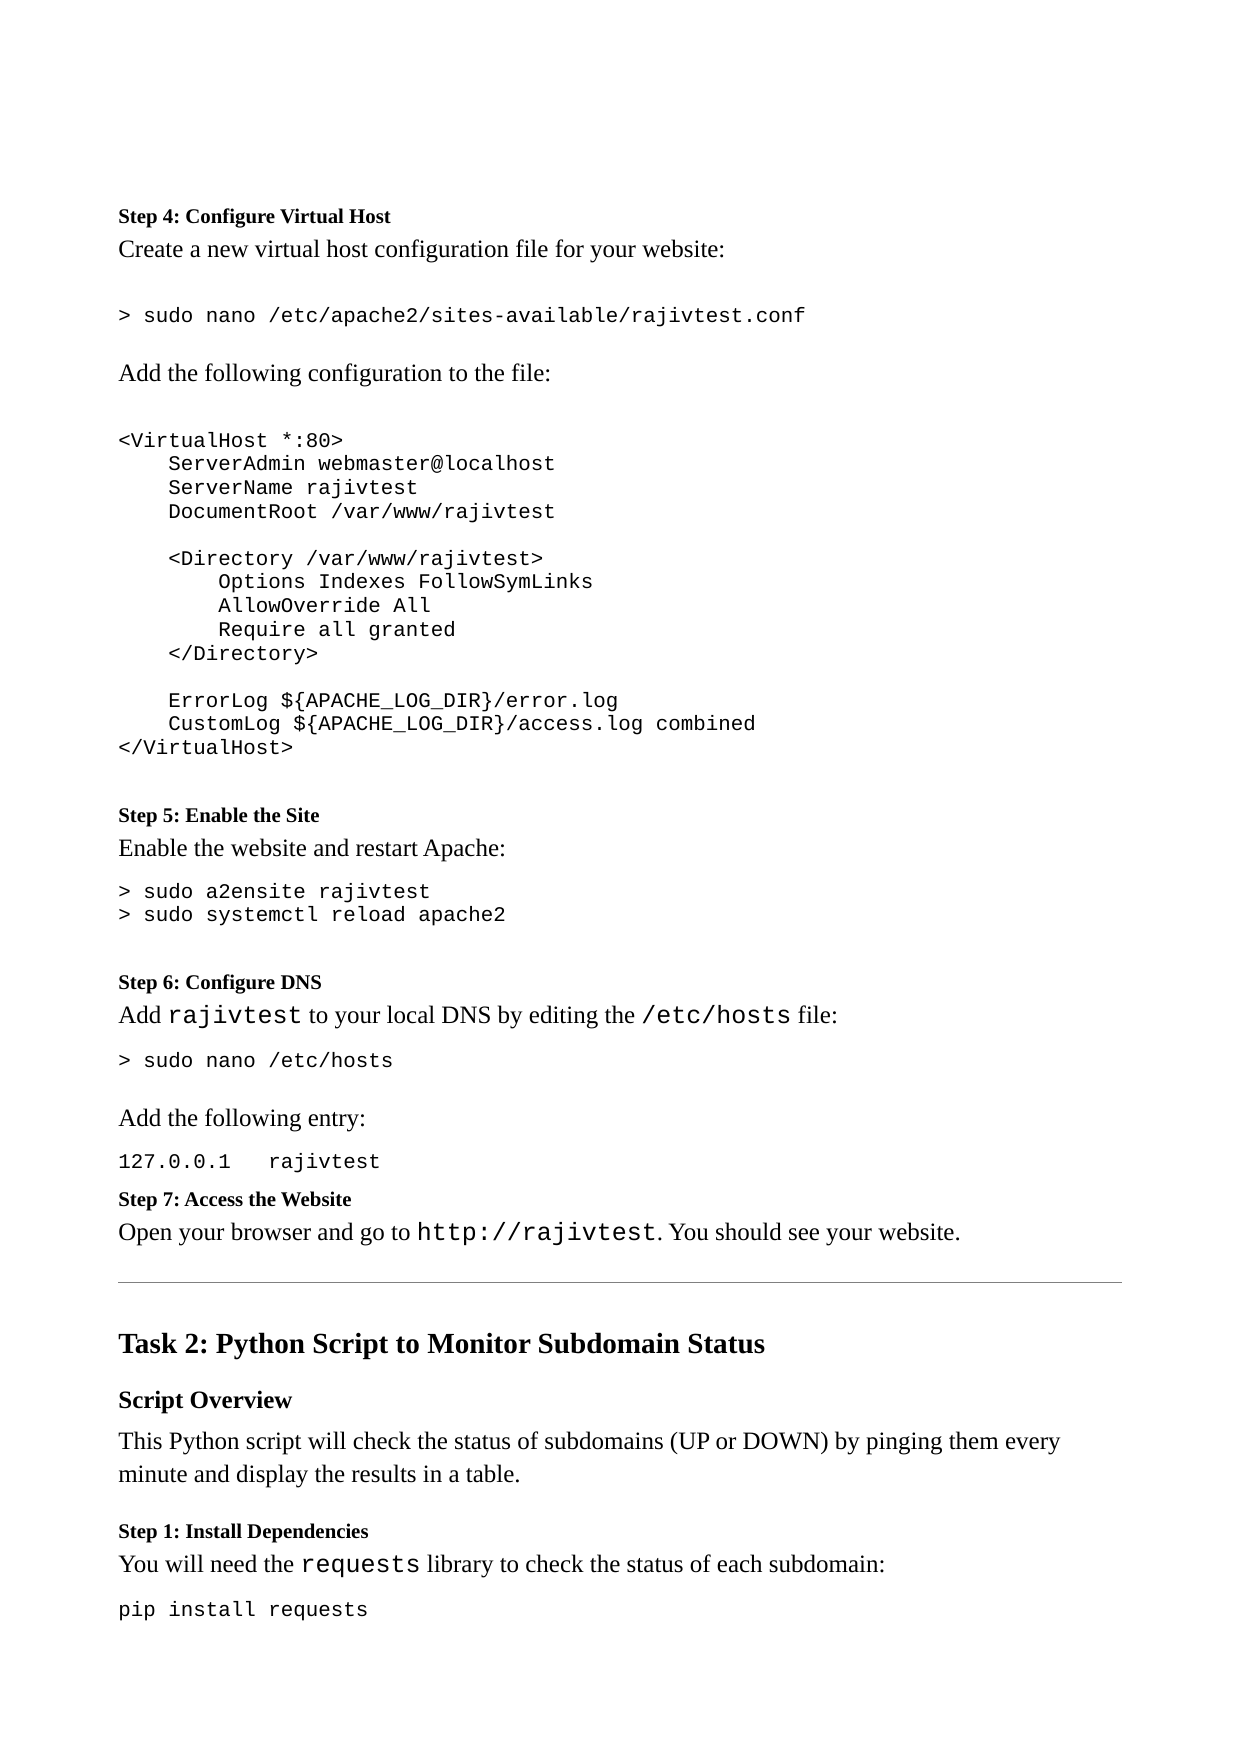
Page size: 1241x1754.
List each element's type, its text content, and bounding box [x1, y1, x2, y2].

subtitle Task 2: Python Script to Monitor Subdomain Status [118, 1326, 1122, 1360]
text AllowOverride All [118, 595, 1122, 619]
text This Python script will check the status of subdomains (UP or DOWN) by pinging them every minute and display the results in a table. [118, 1426, 1122, 1488]
text CustomLog ${APACHE_LOG_DIR}/access.log combined [118, 713, 1122, 737]
text Create a new virtual host configuration file for your website: [118, 234, 1122, 263]
text > sudo nano /etc/apache2/sites-available/rajivtest.conf [118, 305, 1122, 329]
text > sudo systemctl reload apache2 [118, 904, 1122, 928]
text DocumentRoot /var/www/rajivtest [118, 501, 1122, 524]
subtitle Script Overview [118, 1385, 1122, 1413]
text <VirtualHost *:80> [118, 430, 1122, 453]
subtitle Step 5: Enable the Site [118, 803, 1122, 827]
text Add rajivtest to your local DNS by editing the /etc/hosts file: [118, 1000, 1122, 1031]
text </Directory> [118, 642, 1122, 666]
text Options Indexes FollowSymLinks [118, 572, 1122, 595]
text ServerName rajivtest [118, 477, 1122, 501]
text > sudo nano /etc/hosts [118, 1050, 1122, 1074]
subtitle Step 1: Install Dependencies [118, 1519, 1122, 1543]
text Require all granted [118, 619, 1122, 642]
subtitle Step 7: Access the Website [118, 1187, 1122, 1211]
text 127.0.0.1 rajivtest [118, 1151, 1122, 1174]
text </VirtualHost> [118, 737, 1122, 761]
text > sudo a2ensite rajivtest [118, 881, 1122, 904]
text You will need the requests library to check the status of each subdomain: [118, 1549, 1122, 1580]
text pip install requests [118, 1599, 1122, 1623]
subtitle Step 6: Configure DNS [118, 970, 1122, 994]
text ServerAdmin webmaster@localhost [118, 453, 1122, 477]
text Enable the website and restart Apache: [118, 833, 1122, 862]
text ErrorLog ${APACHE_LOG_DIR}/error.log [118, 690, 1122, 713]
text Add the following configuration to the file: [118, 358, 1122, 387]
text Open your browser and go to http://rajivtest. You should see your website. [118, 1217, 1122, 1248]
text <Directory /var/www/rajivtest> [118, 548, 1122, 572]
text Add the following entry: [118, 1103, 1122, 1132]
subtitle Step 4: Configure Virtual Host [118, 204, 1122, 228]
